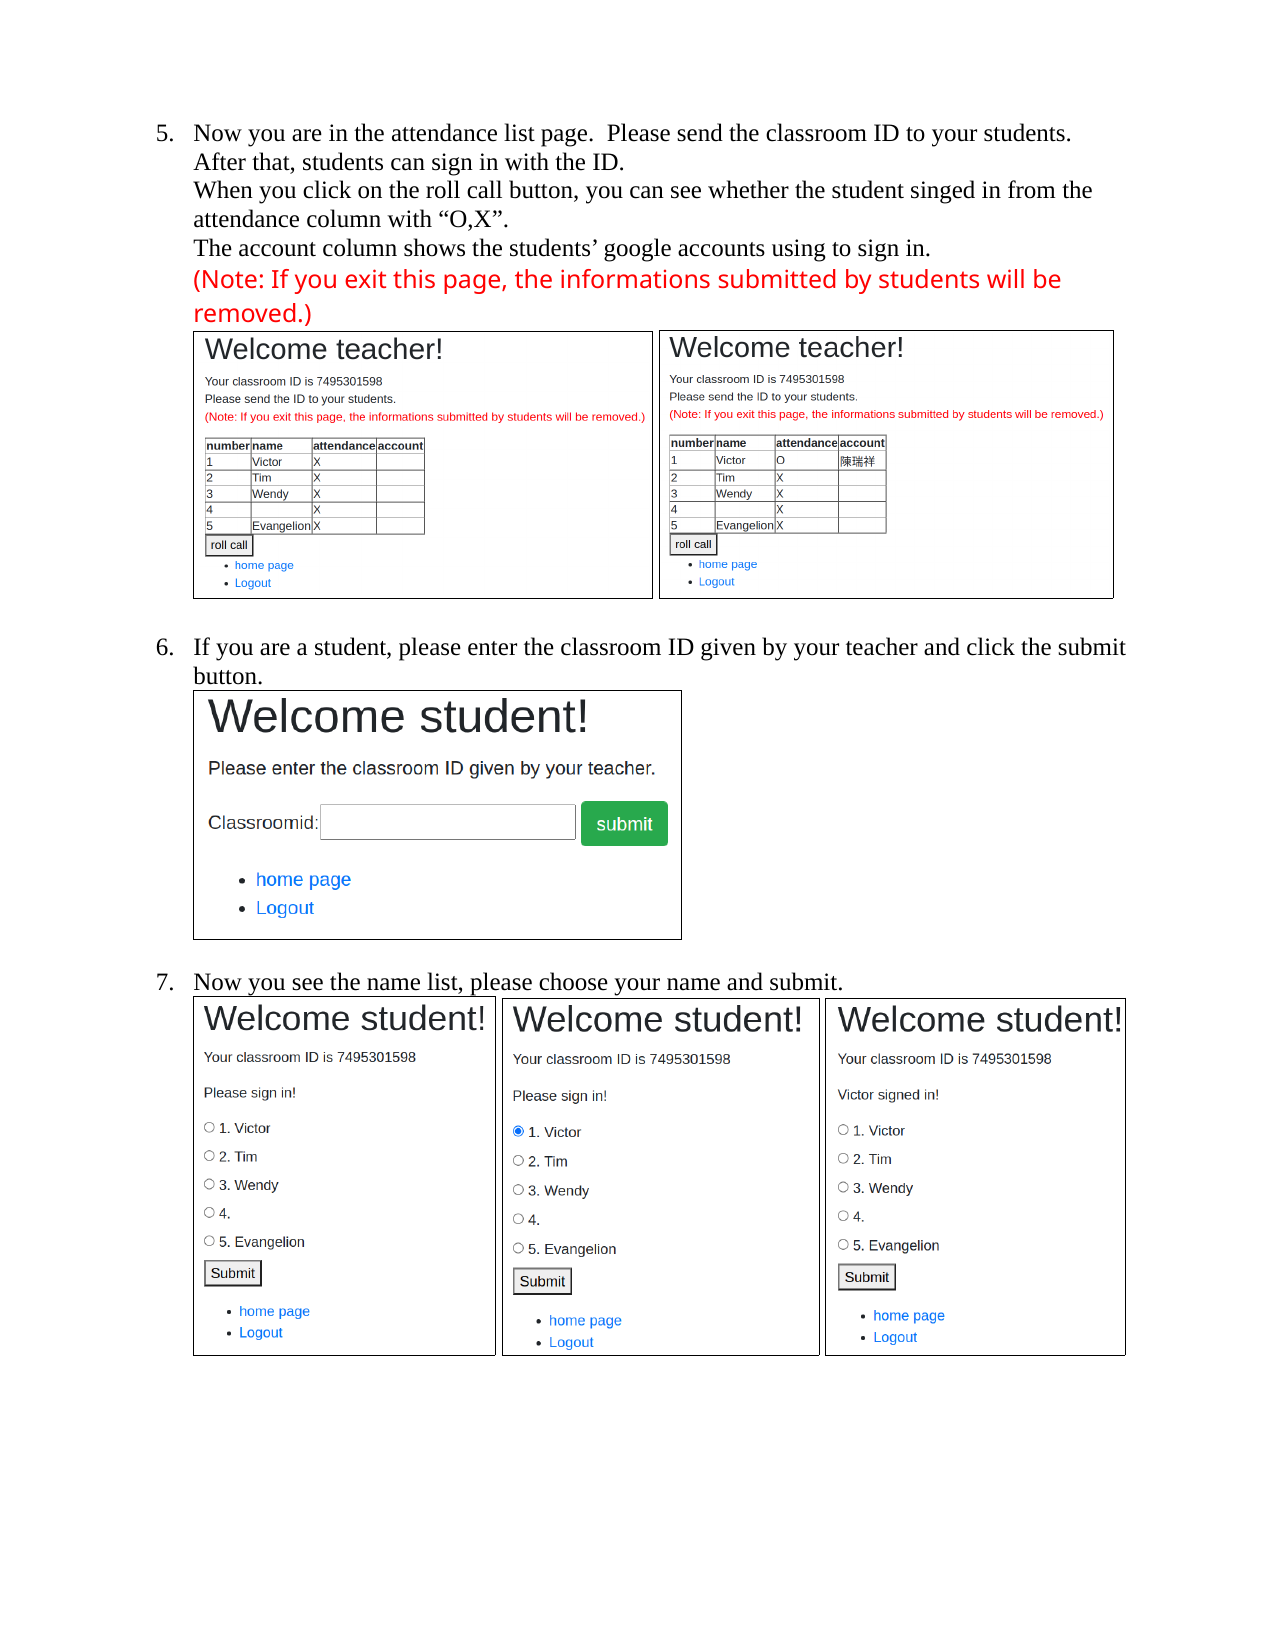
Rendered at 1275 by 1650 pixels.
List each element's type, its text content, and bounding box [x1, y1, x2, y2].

picture [828, 1000, 1123, 1353]
picture [661, 333, 1110, 596]
list If you are a student, please enter the classroom ID given by your teacher and click the submit button. [156, 632, 1157, 967]
picture [196, 692, 679, 936]
picture [196, 999, 493, 1353]
picture [504, 1000, 816, 1353]
list Now you see the name list, please choose your name and submit. [156, 967, 1157, 1361]
picture [196, 333, 650, 596]
list Now you are in the attendance list page. Please send the classroom ID to your students. After that, students can sign in with the ID. When you click on the roll call button, you can see whether the student singed in from the attendance column with “O,X”. The account column shows the students’ google accounts using to sign in. (Note: If you exit this page, the informations submitted by students will be removed.) [156, 118, 1157, 632]
